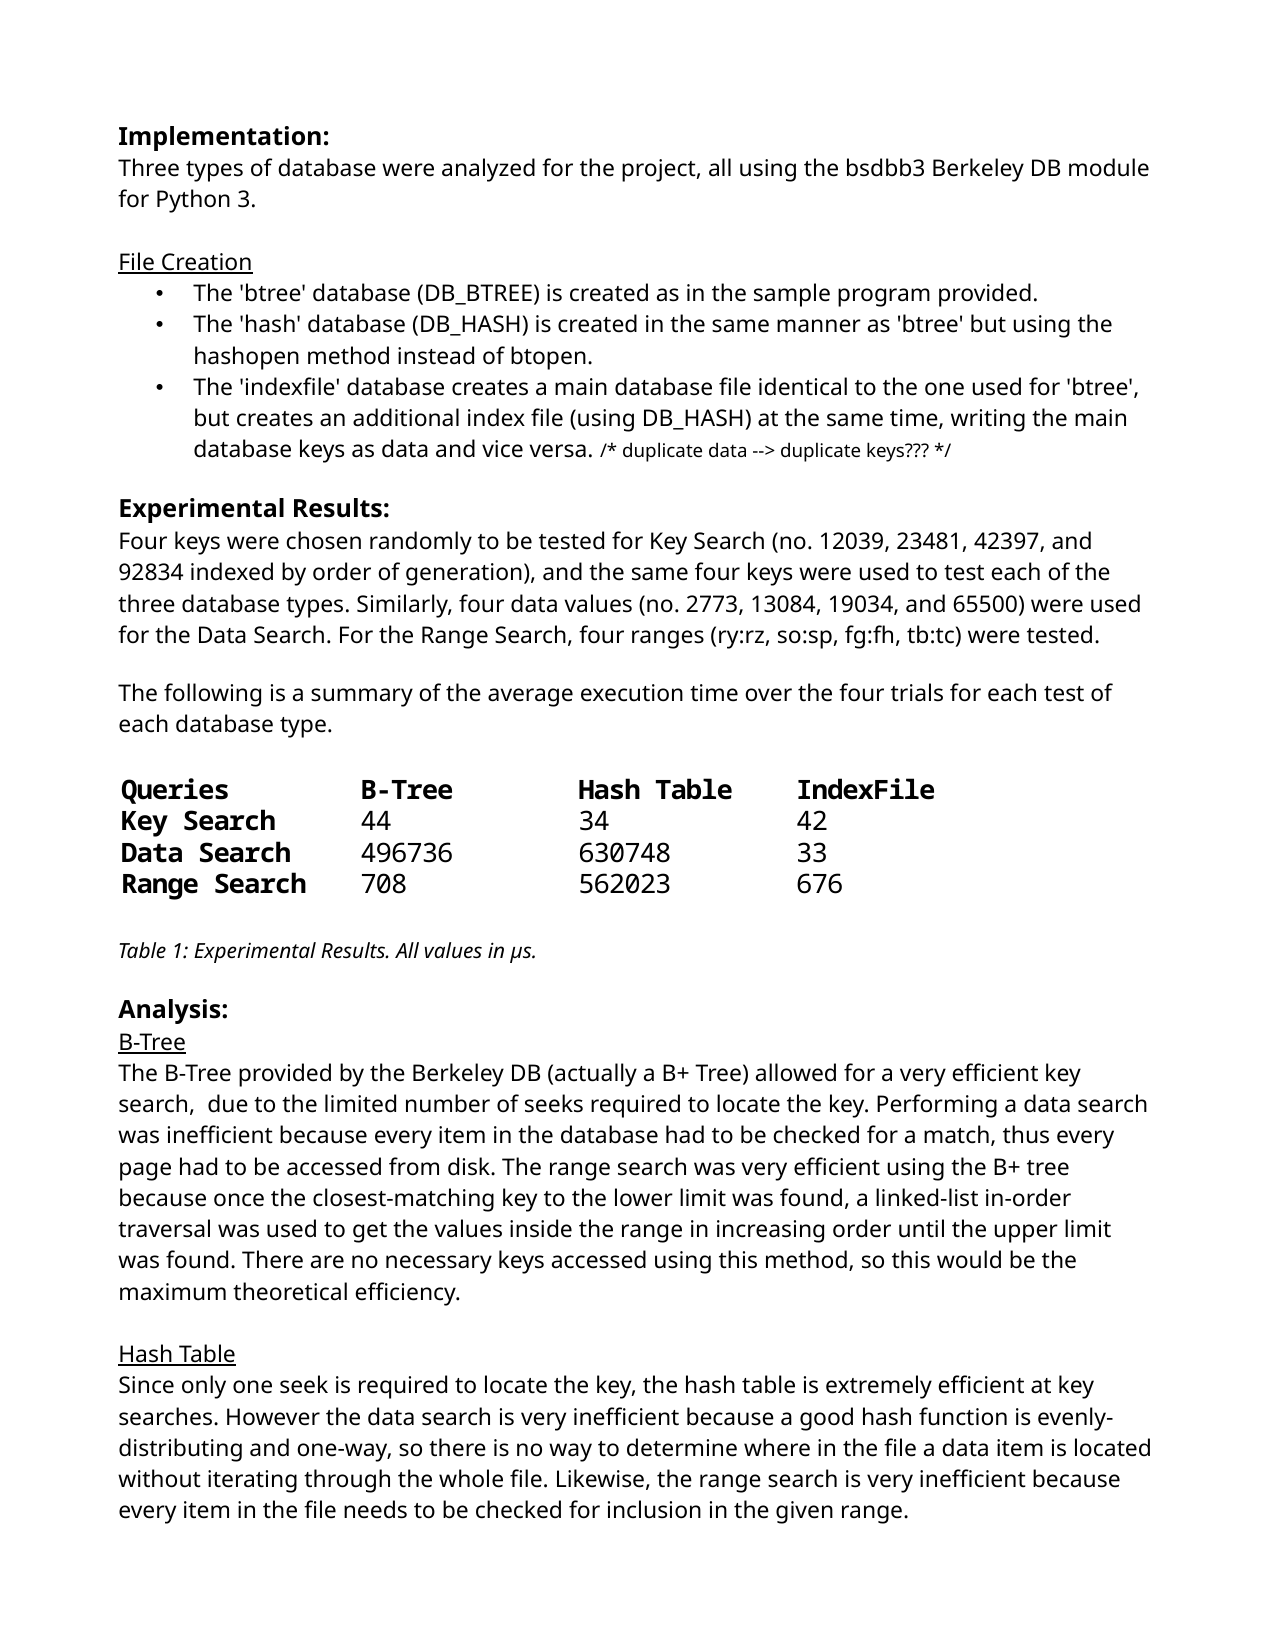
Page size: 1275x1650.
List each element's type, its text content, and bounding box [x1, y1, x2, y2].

text Implementation: [118, 118, 1157, 152]
text Four keys were chosen randomly to be tested for Key Search (no. 12039, 23481, 42397, and 92834 indexed by order of generation), and the same four keys were used to test each of the three database types. Similarly, four data values (no. 2773, 13084, 19034, and 65500) were used for the Data Search. For the Range Search, four ranges (ry:rz, so:sp, fg:fh, tb:tc) were tested. [118, 525, 1157, 650]
text The following is a summary of the average execution time over the four trials for each test of each database type. [118, 676, 1157, 739]
text B-Tree [118, 1026, 1157, 1057]
text The B-Tree provided by the Berkeley DB (actually a B+ Tree) allowed for a very efficient key search, due to the limited number of seeks required to locate the key. Performing a data search was inefficient because every item in the database had to be checked for a match, thus every page had to be accessed from disk. The range search was very efficient using the B+ tree because once the closest-matching key to the lower limit was found, a linked-list in-order traversal was used to get the values inside the range in increasing order until the upper limit was found. There are no necessary keys accessed using this method, so this would be the maximum theoretical efficiency. [118, 1057, 1157, 1307]
text Hash Table [118, 1338, 1157, 1369]
list The 'btree' database (DB_BTREE) is created as in the sample program provided. [156, 277, 1157, 308]
text Since only one seek is required to locate the key, the hash table is extremely efficient at key searches. However the data search is very inefficient because a good hash function is evenly-distributing and one-way, so there is no way to determine where in the file a data item is located without iterating through the whole file. Likewise, the range search is very inefficient because every item in the file needs to be checked for inclusion in the given range. [118, 1369, 1157, 1526]
text File Creation [118, 246, 1157, 277]
list The 'hash' database (DB_HASH) is created in the same manner as 'btree' but using the hashopen method instead of btopen. [156, 308, 1157, 371]
text Table 1: Experimental Results. All values in μs. [118, 788, 1014, 965]
text Experimental Results: [118, 491, 1157, 525]
text Three types of database were analyzed for the project, all using the bsdbb3 Berkeley DB module for Python 3. [118, 152, 1157, 215]
list The 'indexfile' database creates a main database file identical to the one used for 'btree', but creates an additional index file (using DB_HASH) at the same time, writing the main database keys as data and vice versa. /* duplicate data --> duplicate keys??? */ [156, 371, 1157, 465]
text Analysis: [118, 991, 1157, 1026]
